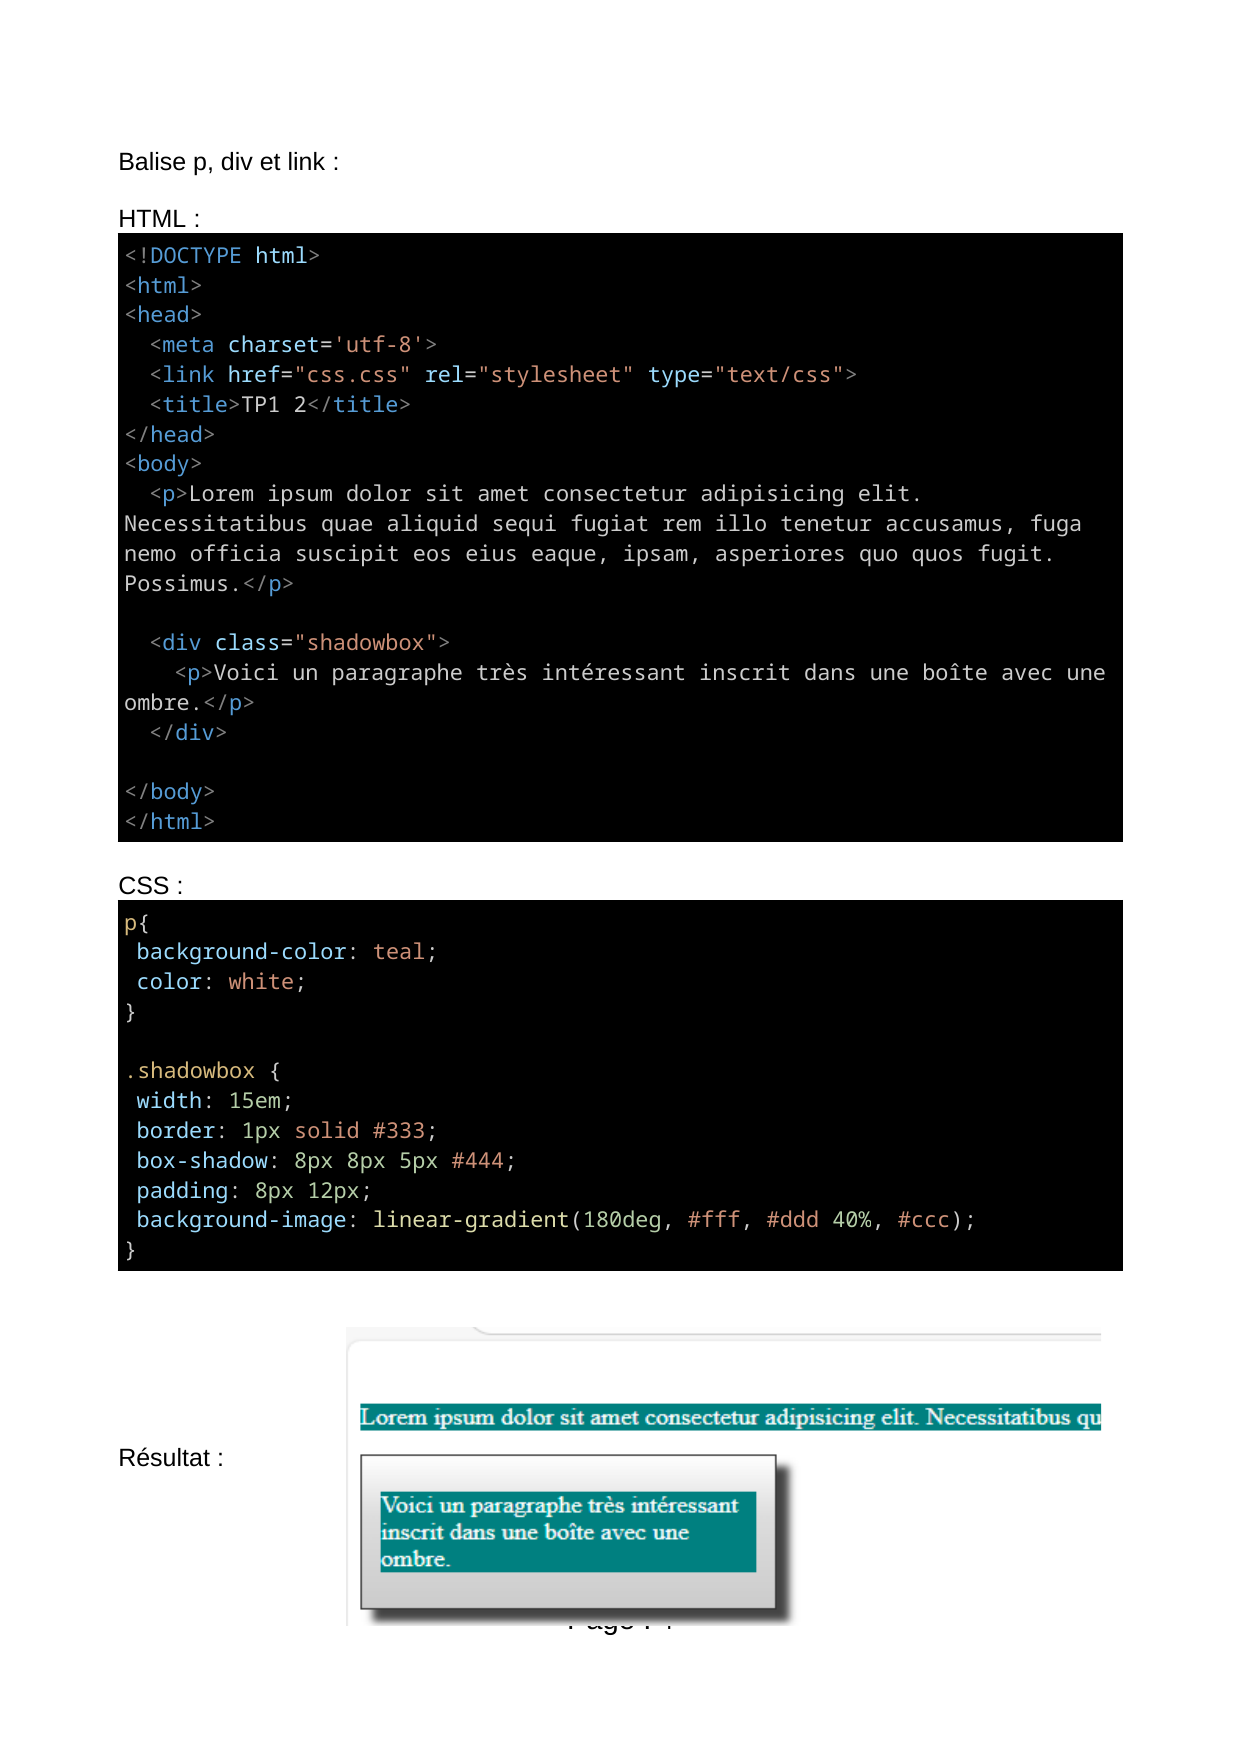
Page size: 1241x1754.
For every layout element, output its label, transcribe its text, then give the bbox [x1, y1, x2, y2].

text Balise p, div et link : [118, 147, 1122, 176]
text CSS : [118, 871, 1122, 900]
table_header <!DOCTYPE html> <html> <head> <meta charset='utf-8'> <link href="css.css" rel="stylesheet" type="text/css"> <title>TP1 2</title> </head> <body> <p>Lorem ipsum dolor sit amet consectetur adipisicing elit. Necessitatibus quae aliquid sequi fugiat rem illo tenetur accusamus, fuga nemo officia suscipit eos eius eaque, ipsam, asperiores quo quos fugit. Possimus.</p> <div class="shadowbox"> <p>Voici un paragraphe très intéressant inscrit dans une boîte avec une ombre.</p> </div> </body> </html> [119, 234, 1122, 841]
text [1102, 1443, 1122, 1472]
text Résultat : [118, 1443, 346, 1472]
picture [346, 1327, 1102, 1626]
text HTML : [118, 204, 1122, 233]
table_header p{ background-color: teal; color: white; } .shadowbox { width: 15em; border: 1px solid #333; box-shadow: 8px 8px 5px #444; padding: 8px 12px; background-image: linear-gradient(180deg, #fff, #ddd 40%, #ccc); } [119, 901, 1122, 1270]
